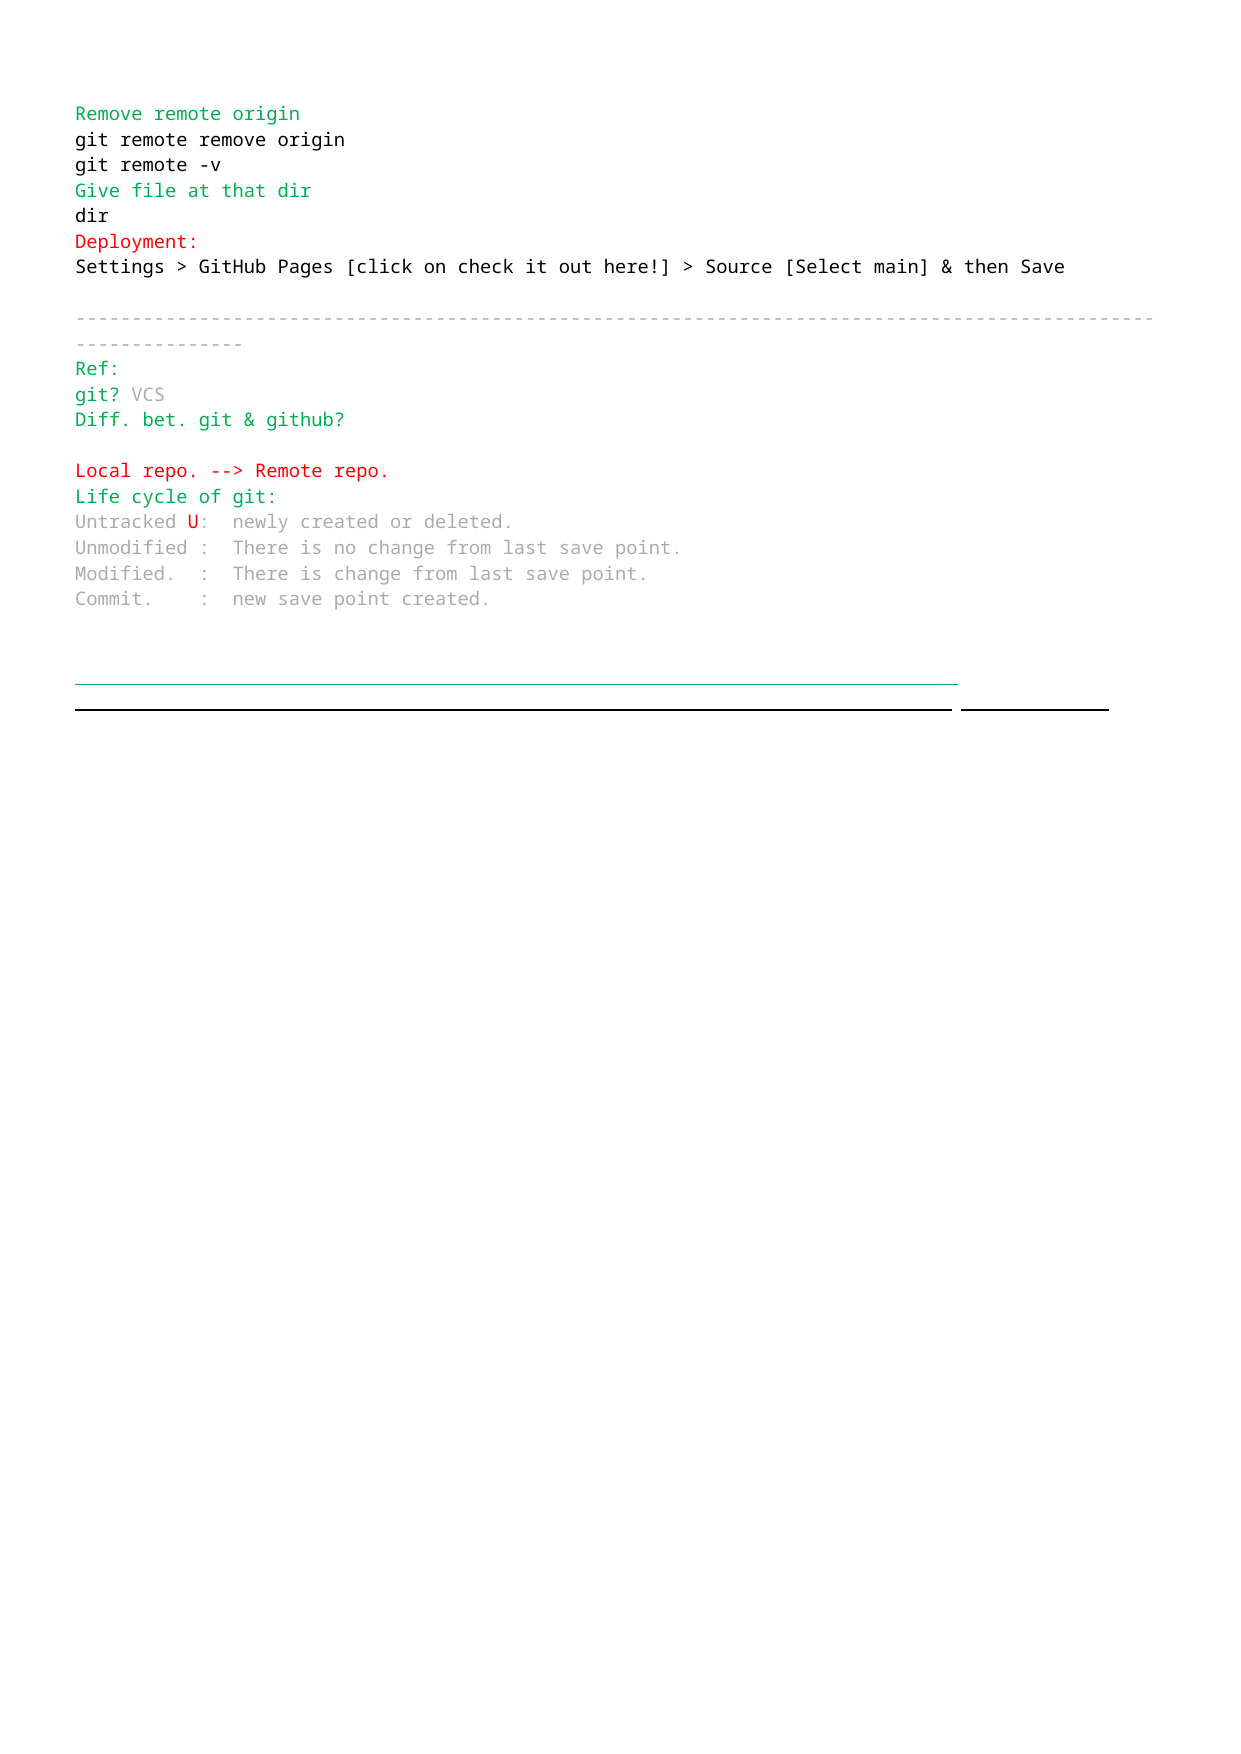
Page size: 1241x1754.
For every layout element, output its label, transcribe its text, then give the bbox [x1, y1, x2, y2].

text Settings > GitHub Pages [click on check it out here!] > Source [Select main] & then Save [75, 254, 1165, 279]
text Ref: [75, 356, 1165, 381]
text git? VCS [75, 381, 1165, 407]
text Remove remote origin [75, 101, 1165, 126]
text git remote -v [75, 152, 1165, 177]
text Unmodified : There is no change from last save point. [75, 534, 1165, 560]
text Give file at that dir [75, 177, 1165, 203]
text git remote remove origin [75, 126, 1165, 152]
text Diff. bet. git & github? [75, 407, 1165, 432]
text Deployment: [75, 228, 1165, 254]
text --------------------------------------------------------------------------------------------------------------- [75, 305, 1165, 356]
text Untracked U: newly created or deleted. [75, 509, 1165, 534]
text Commit. : new save point created. [75, 585, 1165, 611]
text Life cycle of git: [75, 483, 1165, 509]
text Local repo. --> Remote repo. [75, 458, 1165, 483]
text dir [75, 203, 1165, 228]
text Modified. : There is change from last save point. [75, 560, 1165, 585]
